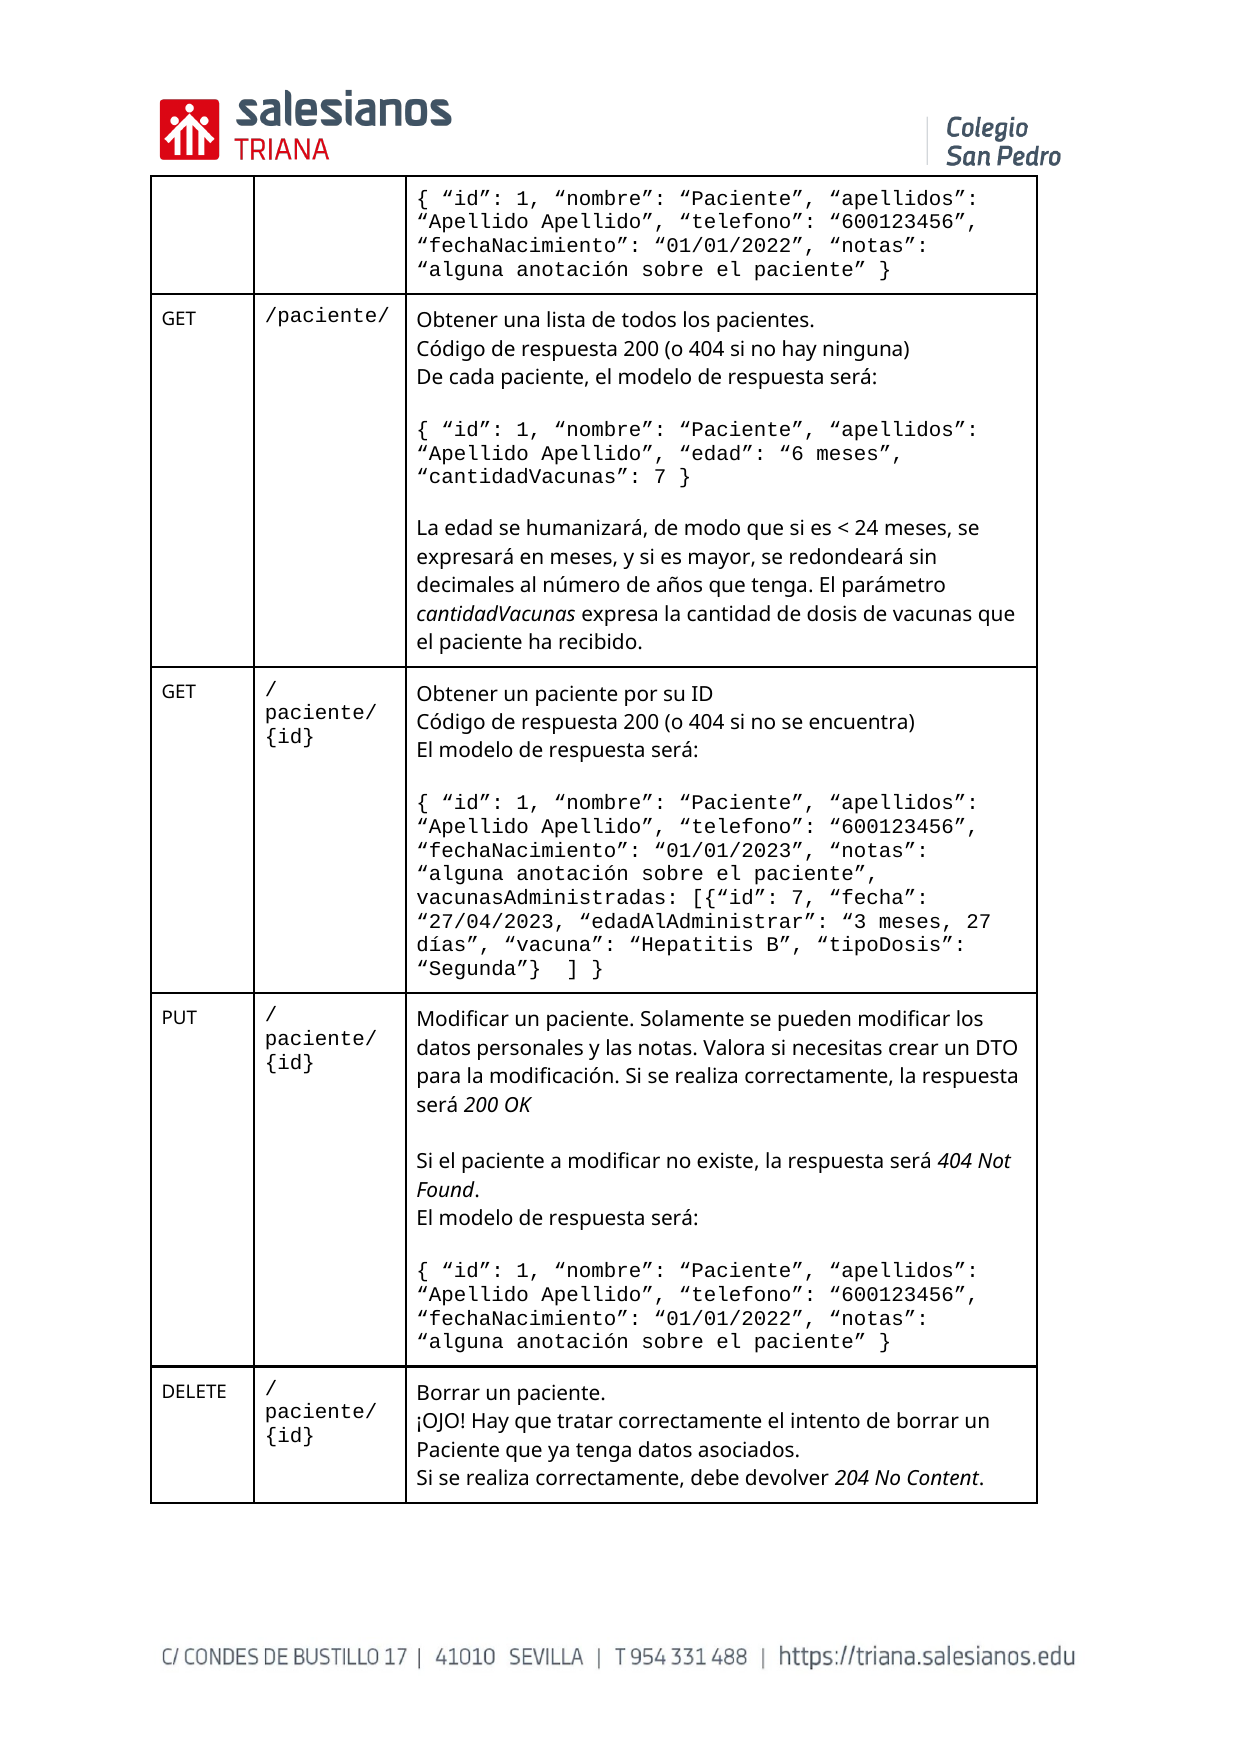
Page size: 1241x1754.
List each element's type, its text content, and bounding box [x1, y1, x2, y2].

table_cell /paciente/{id} [255, 1368, 405, 1502]
table_cell GET [152, 668, 253, 992]
picture [905, 101, 1091, 184]
table_cell Obtener una lista de todos los pacientes. Código de respuesta 200 (o 404 si no hay ninguna) De cada paciente, el modelo de respuesta será: { “id”: 1, “nombre”: “Paciente”, “apellidos”: “Apellido Apellido”, “edad”: “6 meses”, “cantidadVacunas”: 7 } La edad se humanizará, de modo que si es < 24 meses, se expresará en meses, y si es mayor, se redondeará sin decimales al número de años que tenga. El parámetro cantidadVacunas expresa la cantidad de dosis de vacunas que el paciente ha recibido. [407, 295, 1036, 666]
table_cell PUT [152, 994, 253, 1365]
table_cell /paciente/{id} [255, 668, 405, 992]
table_cell [255, 177, 405, 293]
table_cell [152, 177, 253, 293]
table_cell DELETE [152, 1368, 253, 1502]
table_cell Obtener un paciente por su ID Código de respuesta 200 (o 404 si no se encuentra) El modelo de respuesta será: { “id”: 1, “nombre”: “Paciente”, “apellidos”: “Apellido Apellido”, “telefono”: “600123456”, “fechaNacimiento”: “01/01/2023”, “notas”: “alguna anotación sobre el paciente”, vacunasAdministradas: [{“id”: 7, “fecha”: “27/04/2023, “edadAlAdministrar”: “3 meses, 27 días”, “vacuna”: “Hepatitis B”, “tipoDosis”: “Segunda”} ] } [407, 668, 1036, 992]
table_cell GET [152, 295, 253, 666]
table_cell Borrar un paciente. ¡OJO! Hay que tratar correctamente el intento de borrar un Paciente que ya tenga datos asociados. Si se realiza correctamente, debe devolver 204 No Content. [407, 1368, 1036, 1502]
table_cell { “id”: 1, “nombre”: “Paciente”, “apellidos”: “Apellido Apellido”, “telefono”: “600123456”, “fechaNacimiento”: “01/01/2022”, “notas”: “alguna anotación sobre el paciente” } [407, 177, 1036, 293]
picture [150, 75, 457, 172]
picture [150, 1633, 1091, 1676]
table_cell /paciente/ [255, 295, 405, 666]
table_cell Modificar un paciente. Solamente se pueden modificar los datos personales y las notas. Valora si necesitas crear un DTO para la modificación. Si se realiza correctamente, la respuesta será 200 OK Si el paciente a modificar no existe, la respuesta será 404 Not Found. El modelo de respuesta será: { “id”: 1, “nombre”: “Paciente”, “apellidos”: “Apellido Apellido”, “telefono”: “600123456”, “fechaNacimiento”: “01/01/2022”, “notas”: “alguna anotación sobre el paciente” } [407, 994, 1036, 1365]
table_cell /paciente/{id} [255, 994, 405, 1365]
